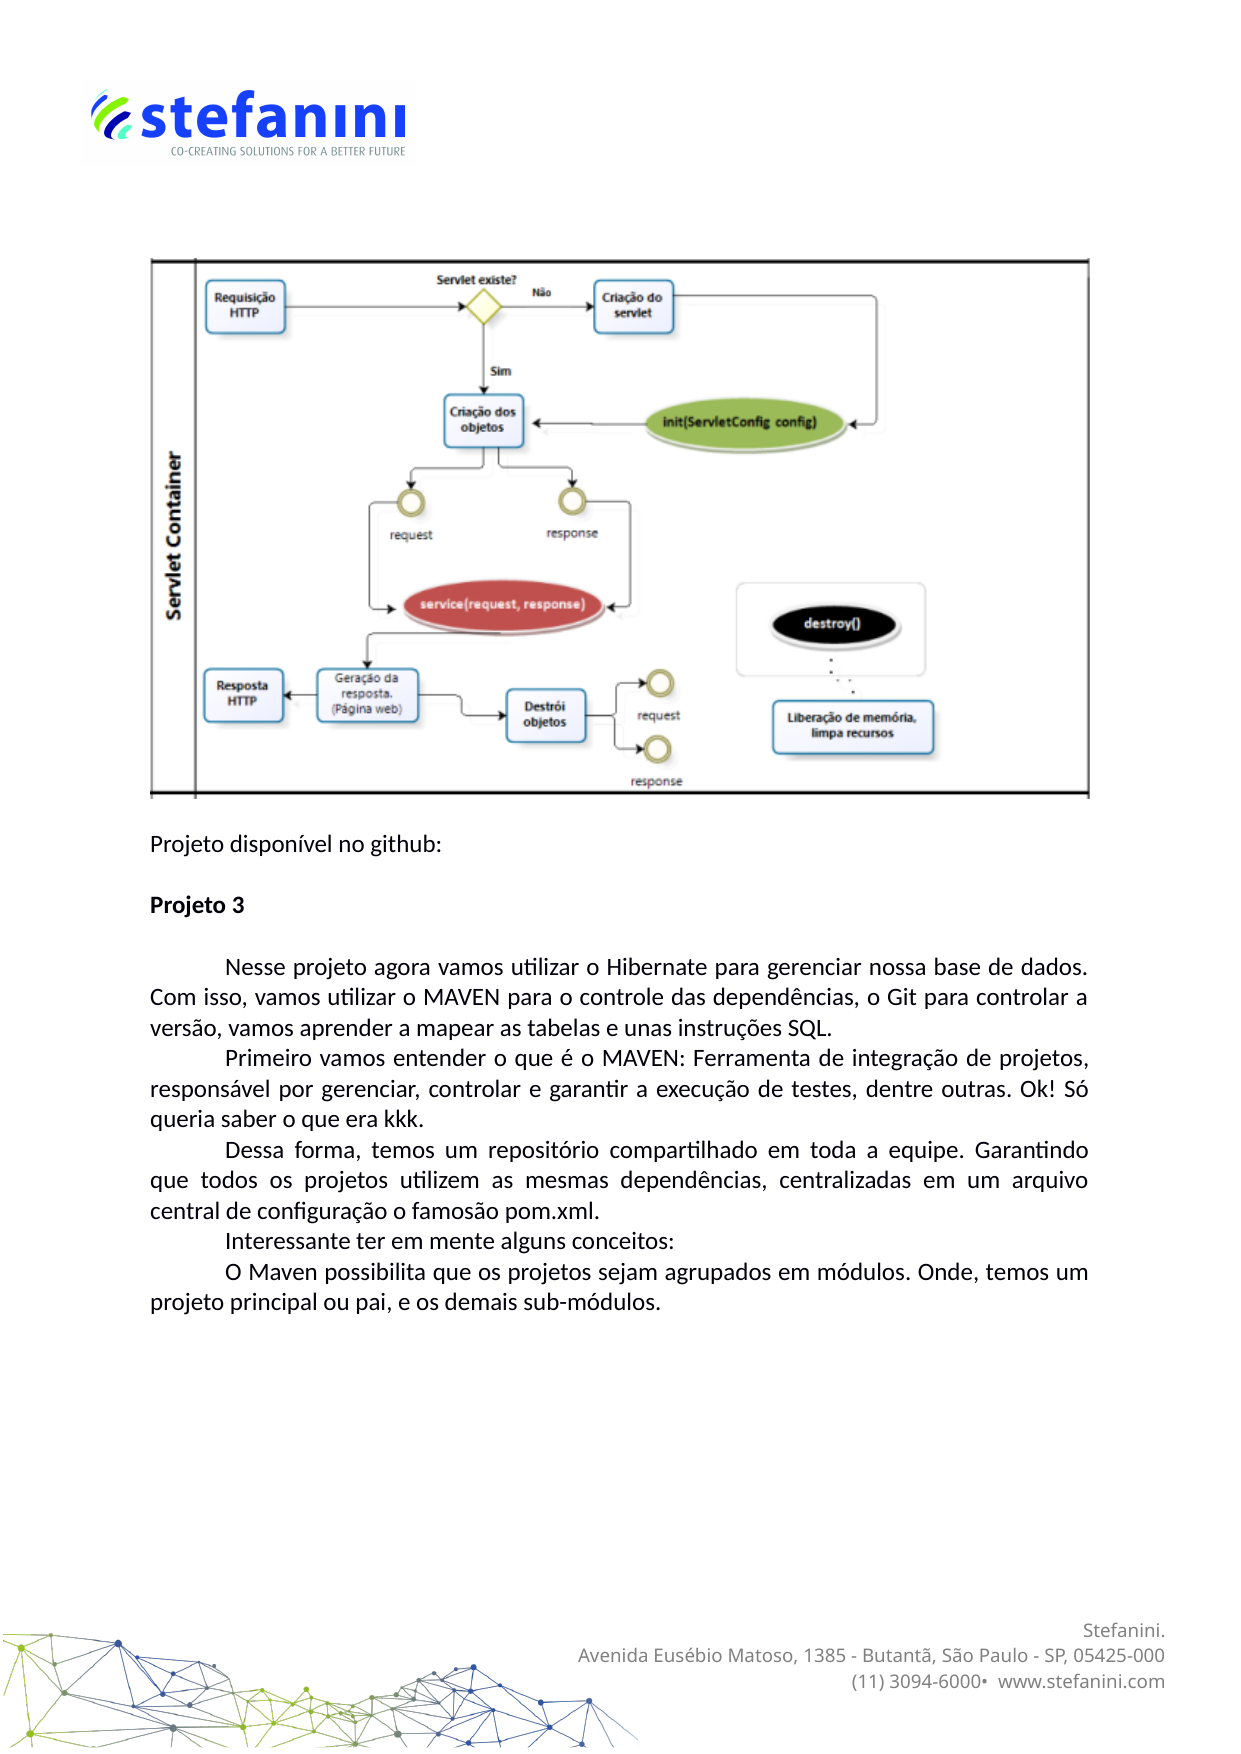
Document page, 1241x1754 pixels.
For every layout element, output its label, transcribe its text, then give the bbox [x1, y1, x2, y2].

text Interessante ter em mente alguns conceitos: [150, 1225, 1090, 1256]
picture [3, 1624, 676, 1748]
picture [81, 79, 418, 168]
text Nesse projeto agora vamos utilizar o Hibernate para gerenciar nossa base de dados. Com isso, vamos utilizar o MAVEN para o controle das dependências, o Git para controlar a versão, vamos aprender a mapear as tabelas e unas instruções SQL. [150, 951, 1090, 1042]
picture [150, 258, 1090, 799]
text O Maven possibilita que os projetos sejam agrupados em módulos. Onde, temos um projeto principal ou pai, e os demais sub-módulos. [150, 1256, 1090, 1317]
text Primeiro vamos entender o que é o MAVEN: Ferramenta de integração de projetos, responsável por gerenciar, controlar e garantir a execução de testes, dentre outras. Ok! Só queria saber o que era kkk. [150, 1042, 1090, 1134]
text Projeto disponível no github: [150, 829, 1090, 859]
text Dessa forma, temos um repositório compartilhado em toda a equipe. Garantindo que todos os projetos utilizem as mesmas dependências, centralizadas em um arquivo central de configuração o famosão pom.xml. [150, 1134, 1090, 1225]
text Projeto 3 [150, 890, 1090, 920]
